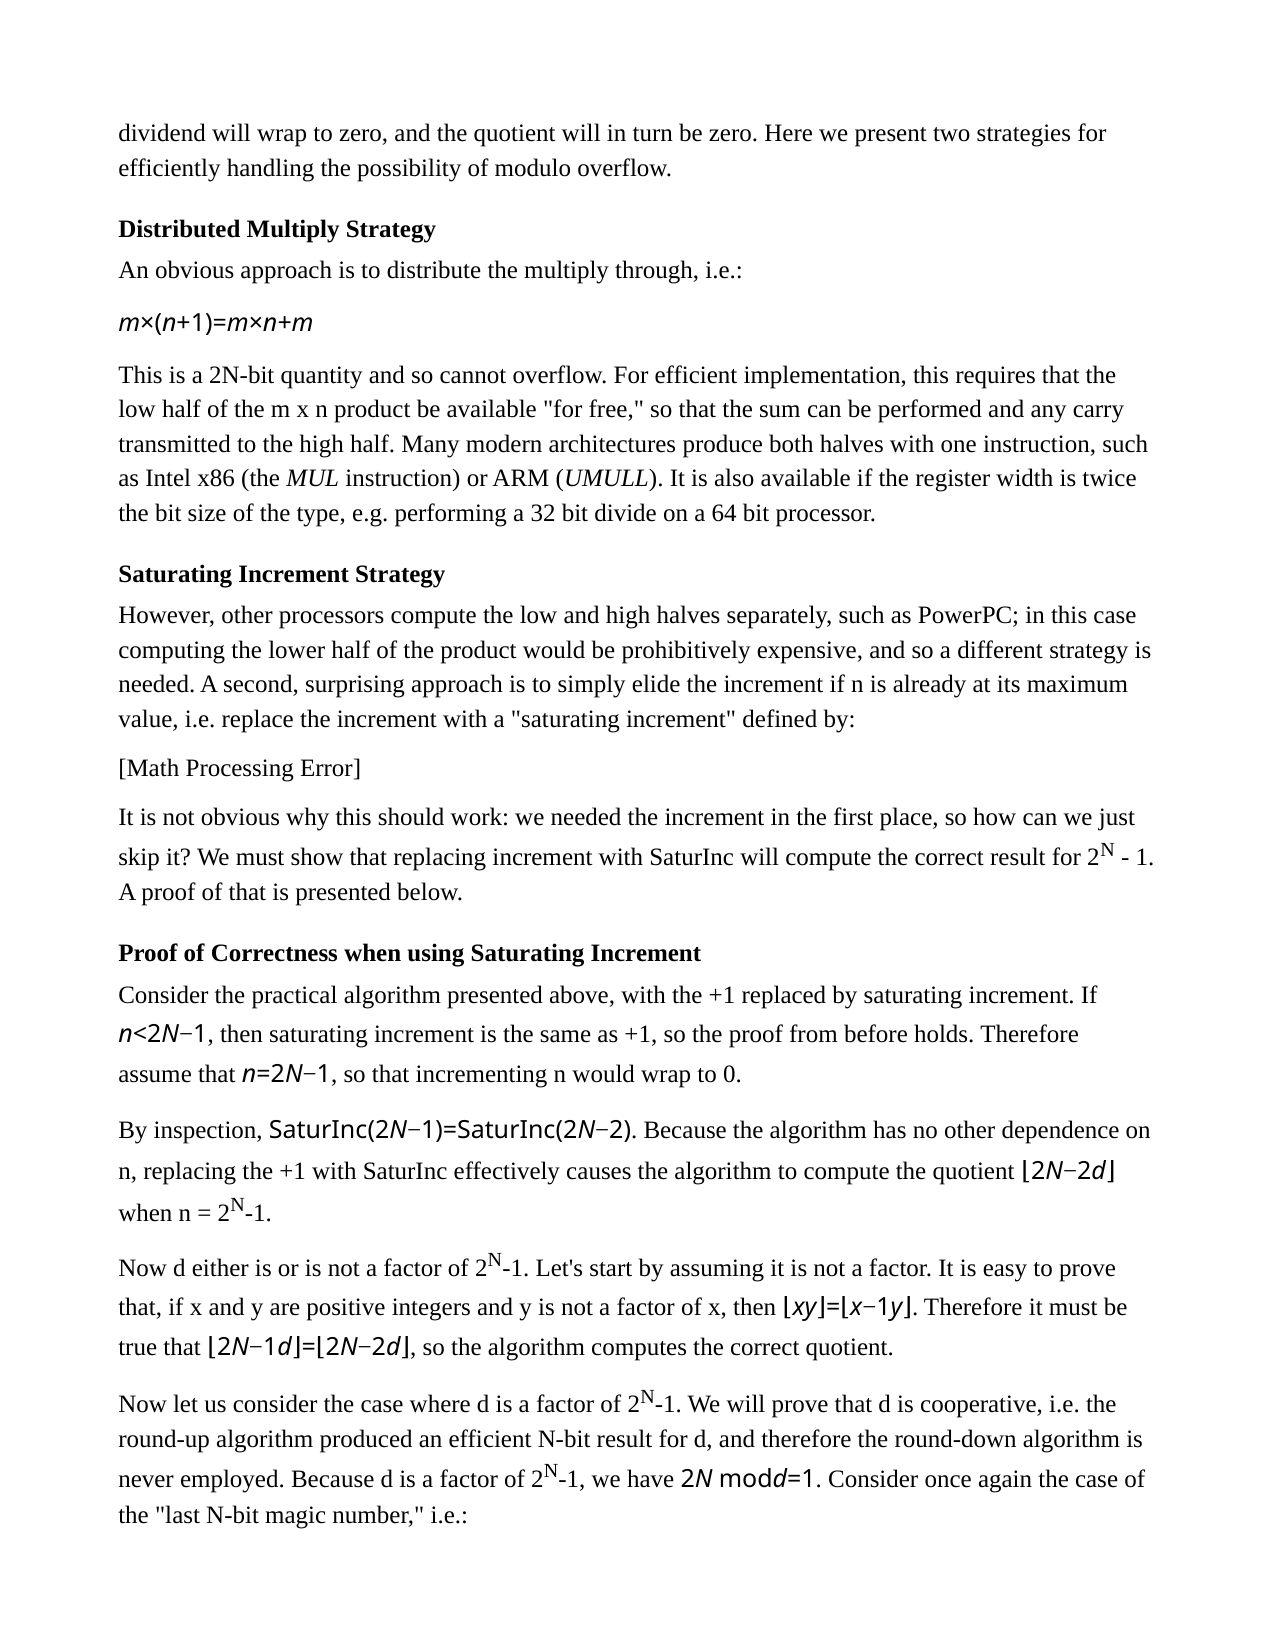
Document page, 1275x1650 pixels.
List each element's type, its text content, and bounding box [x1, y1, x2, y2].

text Now d either is or is not a factor of 2N-1. Let's start by assuming it is not a factor. It is easy to prove that, if x and y are positive integers and y is not a factor of x, then ⌊xy⌋=⌊x−1y⌋. Therefore it must be true that ⌊2N−1d⌋=⌊2N−2d⌋, so the algorithm computes the correct quotient. [118, 1248, 1157, 1363]
text [Math Processing Error] [118, 753, 1157, 782]
text Consider the practical algorithm presented above, with the +1 replaced by saturating increment. If n<2N−1, then saturating increment is the same as +1, so the proof from before holds. Therefore assume that n=2N−1, so that incrementing n would wrap to 0. [118, 980, 1157, 1090]
text Now let us consider the case where d is a factor of 2N-1. We will prove that d is cooperative, i.e. the round-up algorithm produced an efficient N-bit result for d, and therefore the round-down algorithm is never employed. Because d is a factor of 2N-1, we have 2N modd=1. Consider once again the case of the "last N-bit magic number," i.e.: [118, 1384, 1157, 1529]
text An obvious approach is to distribute the multiply through, i.e.: [118, 255, 1157, 284]
subtitle Distributed Multiply Strategy [118, 214, 1157, 243]
text dividend will wrap to zero, and the quotient will in turn be zero. Here we present two strategies for efficiently handling the possibility of modulo overflow. [118, 118, 1157, 181]
text It is not obvious why this should work: we needed the increment in the first place, so how can we just skip it? We must show that replacing increment with SaturInc will compute the correct result for 2N - 1. A proof of that is presented below. [118, 802, 1157, 906]
text However, other processors compute the low and high halves separately, such as PowerPC; in this case computing the lower half of the product would be prohibitively expensive, and so a different strategy is needed. A second, surprising approach is to simply elide the increment if n is already at its maximum value, i.e. replace the increment with a "saturating increment" defined by: [118, 601, 1157, 733]
subtitle Saturating Increment Strategy [118, 559, 1157, 588]
text By inspection, SaturInc(2N−1)=SaturInc(2N−2). Because the algorithm has no other dependence on n, replacing the +1 with SaturInc effectively causes the algorithm to compute the quotient ⌊2N−2d⌋ when n = 2N-1. [118, 1111, 1157, 1227]
subtitle Proof of Correctness when using Saturating Increment [118, 938, 1157, 967]
text This is a 2N-bit quantity and so cannot overflow. For efficient implementation, this requires that the low half of the m x n product be available "for free," so that the sum can be performed and any carry transmitted to the high half. Many modern architectures produce both halves with one instruction, such as Intel x86 (the MUL instruction) or ARM (UMULL). It is also available if the register width is twice the bit size of the type, e.g. performing a 32 bit divide on a 64 bit processor. [118, 360, 1157, 527]
text m×(n+1)=m×n+m [118, 304, 1157, 338]
